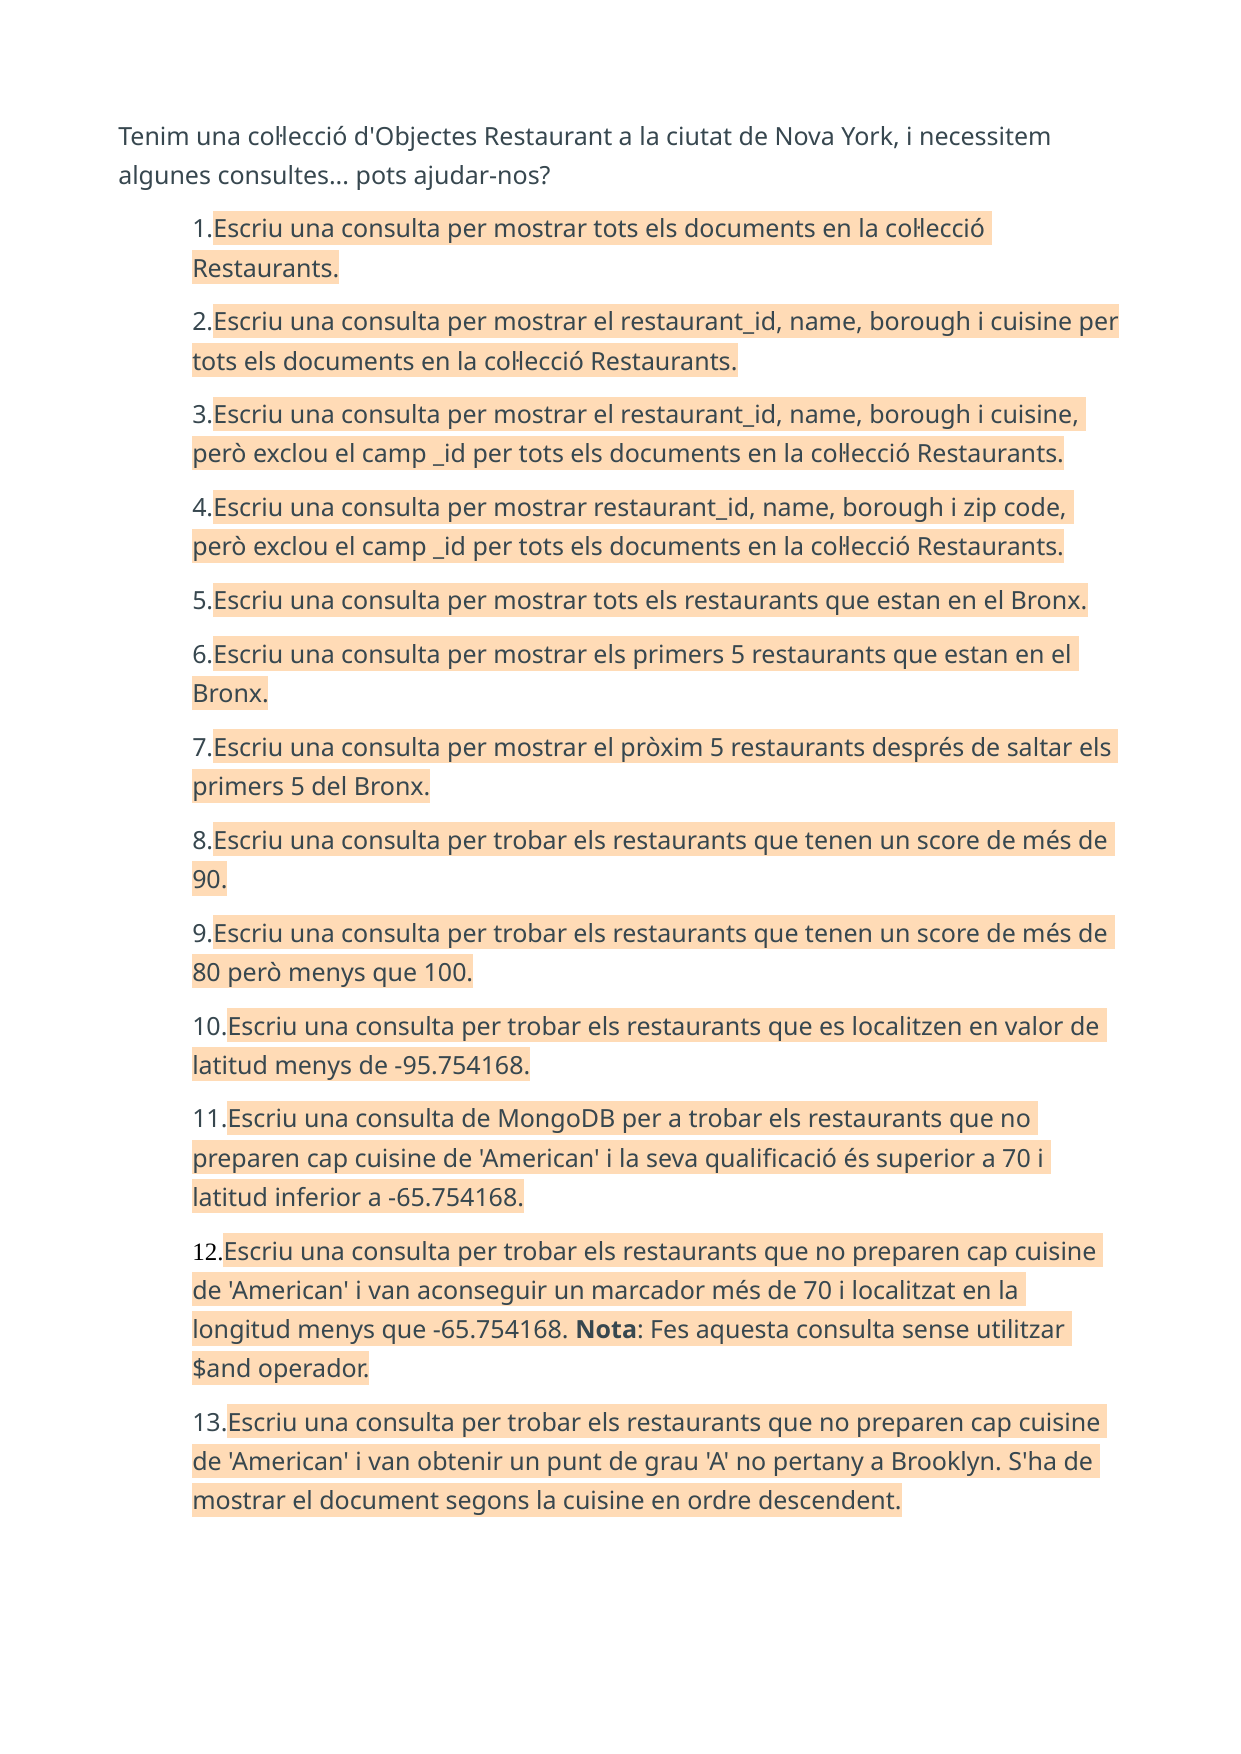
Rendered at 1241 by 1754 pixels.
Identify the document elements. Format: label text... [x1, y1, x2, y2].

list Escriu una consulta per mostrar el pròxim 5 restaurants després de saltar els primers 5 del Bronx. [118, 729, 1122, 803]
list Escriu una consulta per mostrar el restaurant_id, name, borough i cuisine per tots els documents en la col·lecció Restaurants. [118, 304, 1122, 377]
list Escriu una consulta per trobar els restaurants que no preparen cap cuisine de 'American' i van obtenir un punt de grau 'A' no pertany a Brooklyn. S'ha de mostrar el document segons la cuisine en ordre descendent. [118, 1404, 1122, 1517]
list Escriu una consulta per trobar els restaurants que no preparen cap cuisine de 'American' i van aconseguir un marcador més de 70 i localitzat en la longitud menys que -65.754168. Nota: Fes aquesta consulta sense utilitzar $and operador. [118, 1233, 1122, 1385]
text Tenim una col·lecció d'Objectes Restaurant a la ciutat de Nova York, i necessitem algunes consultes... pots ajudar-nos? [118, 118, 1122, 191]
list Escriu una consulta per trobar els restaurants que es localitzen en valor de latitud menys de -95.754168. [118, 1008, 1122, 1081]
list Escriu una consulta per trobar els restaurants que tenen un score de més de 80 però menys que 100. [118, 915, 1122, 988]
list Escriu una consulta per mostrar el restaurant_id, name, borough i cuisine, però exclou el camp _id per tots els documents en la col·lecció Restaurants. [118, 397, 1122, 470]
list Escriu una consulta per mostrar tots els restaurants que estan en el Bronx. [118, 583, 1122, 617]
list Escriu una consulta de MongoDB per a trobar els restaurants que no preparen cap cuisine de 'American' i la seva qualificació és superior a 70 i latitud inferior a -65.754168. [118, 1101, 1122, 1213]
list Escriu una consulta per trobar els restaurants que tenen un score de més de 90. [118, 822, 1122, 896]
list Escriu una consulta per mostrar tots els documents en la col·lecció Restaurants. [118, 211, 1122, 284]
list Escriu una consulta per mostrar restaurant_id, name, borough i zip code, però exclou el camp _id per tots els documents en la col·lecció Restaurants. [118, 490, 1122, 563]
list Escriu una consulta per mostrar els primers 5 restaurants que estan en el Bronx. [118, 636, 1122, 710]
